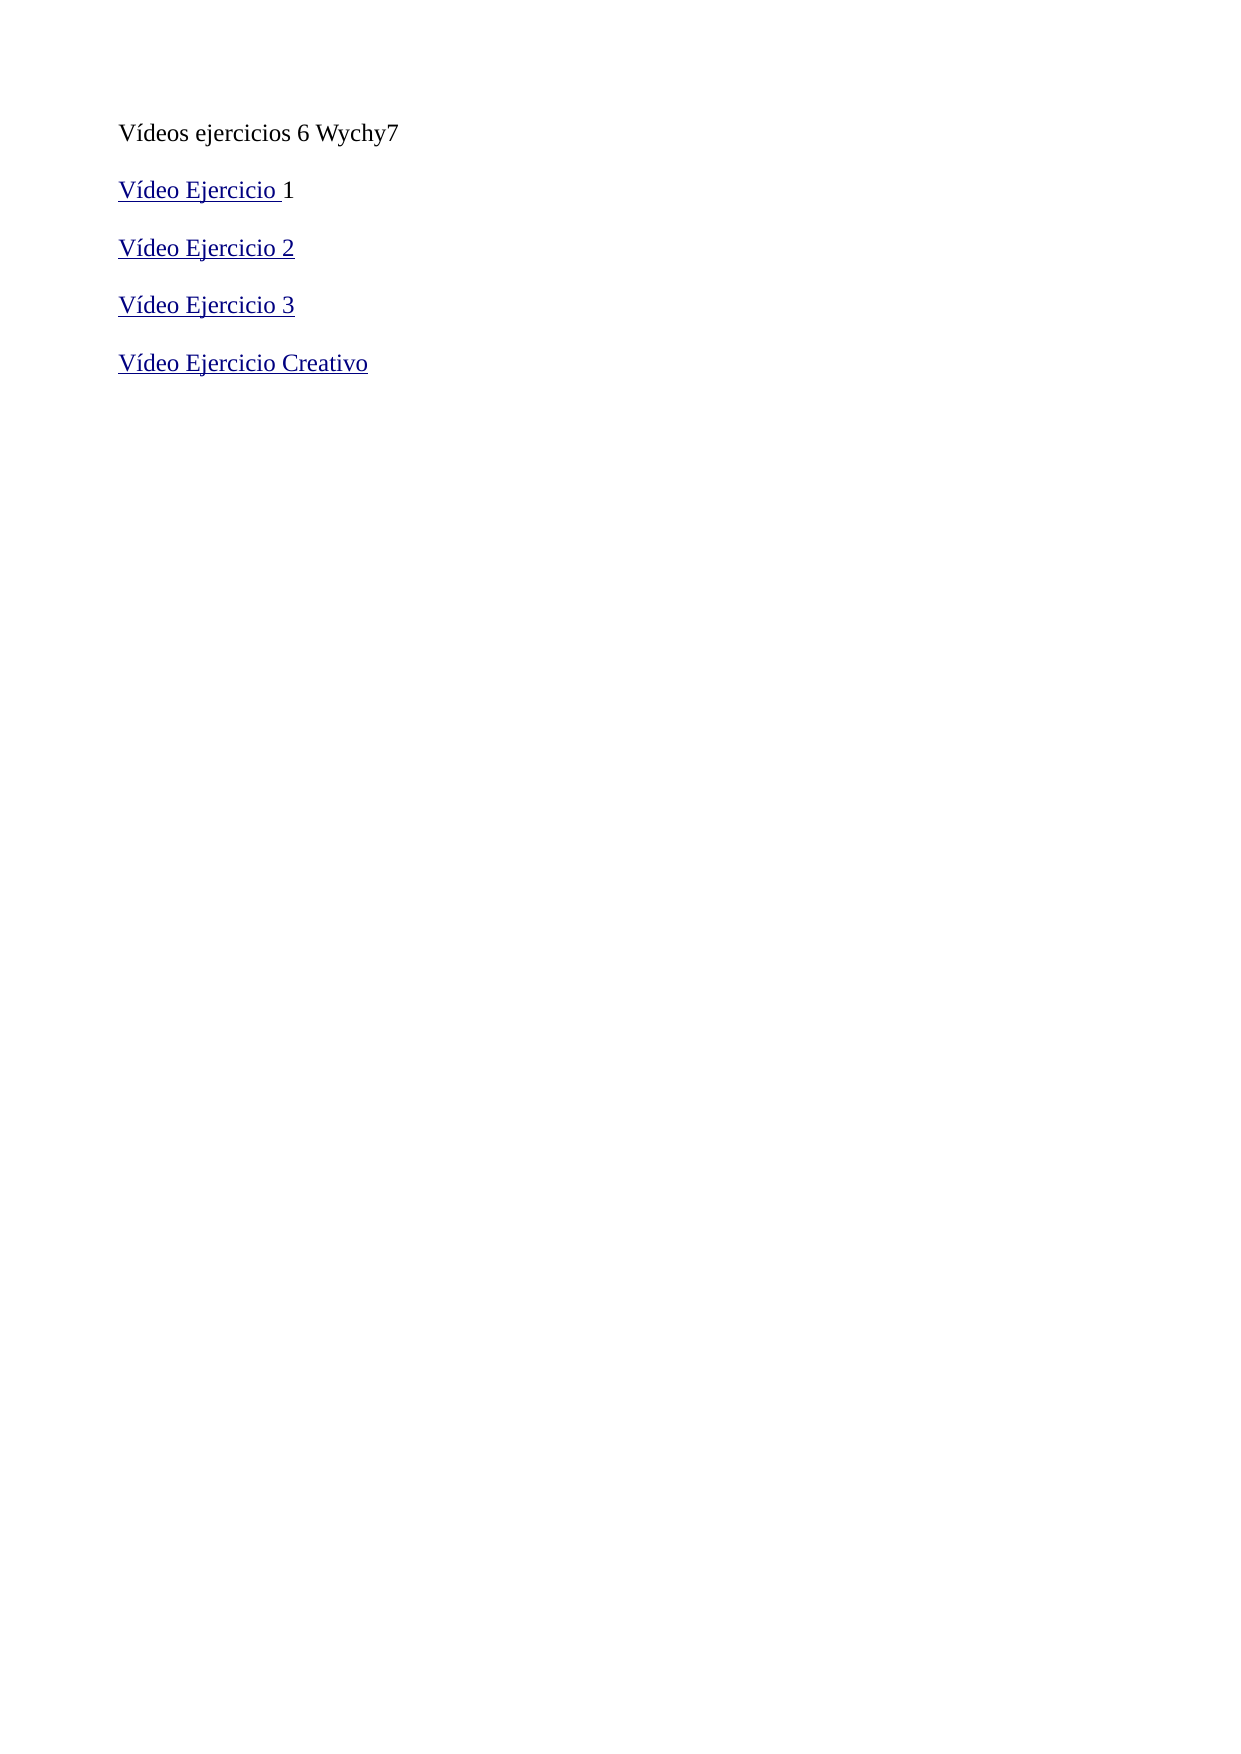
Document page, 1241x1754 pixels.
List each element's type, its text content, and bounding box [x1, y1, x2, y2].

text Vídeo Ejercicio Creativo [118, 348, 1122, 377]
text Vídeo Ejercicio 1 [118, 176, 1122, 204]
text Vídeo Ejercicio 3 [118, 291, 1122, 319]
text Vídeo Ejercicio 2 [118, 233, 1122, 262]
text Vídeos ejercicios 6 Wychy7 [118, 118, 1122, 147]
